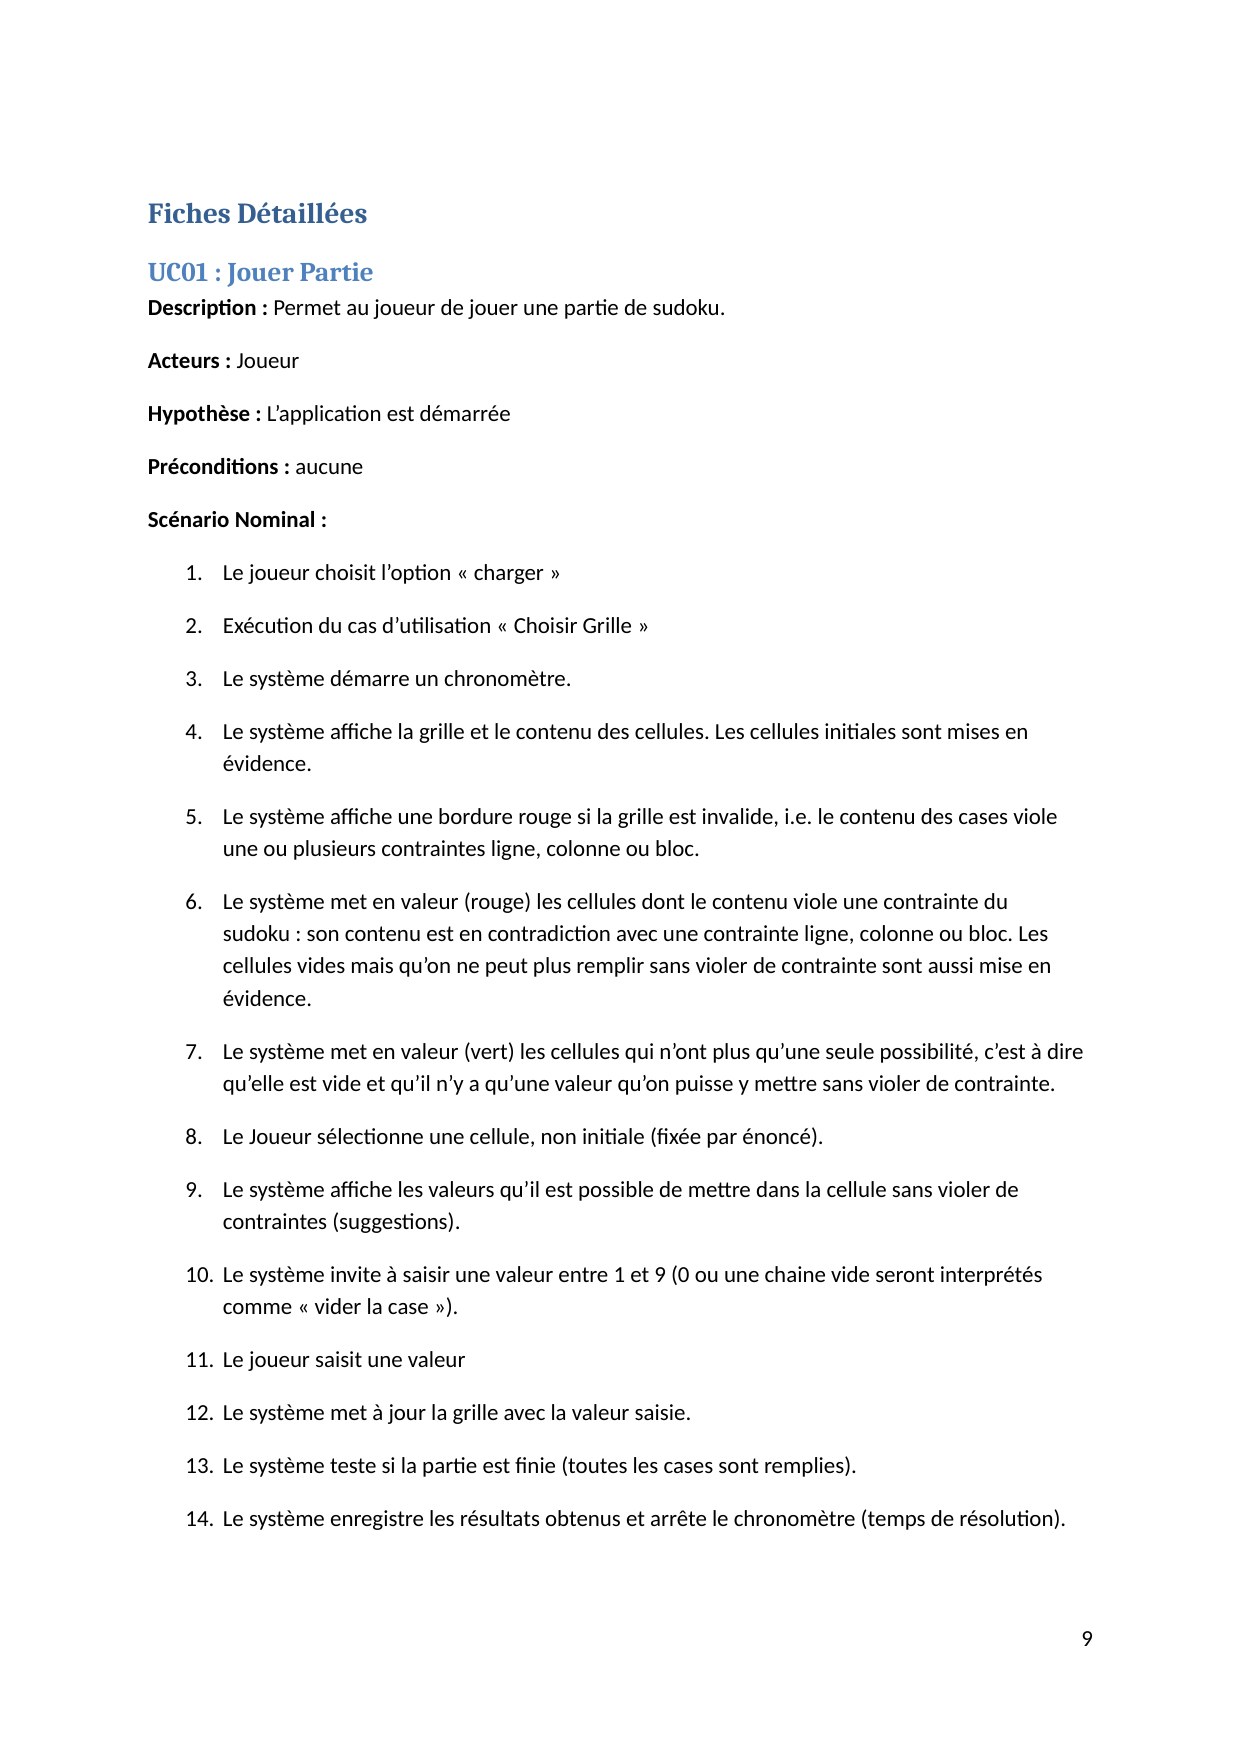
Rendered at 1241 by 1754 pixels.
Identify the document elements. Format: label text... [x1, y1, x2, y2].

text Préconditions : aucune [148, 452, 1093, 480]
list Le système met en valeur (vert) les cellules qui n’ont plus qu’une seule possibilité, c’est à dire qu’elle est vide et qu’il n’y a qu’une valeur qu’on puisse y mettre sans violer de contrainte. [185, 1037, 1093, 1097]
list Le système met en valeur (rouge) les cellules dont le contenu viole une contrainte du sudoku : son contenu est en contradiction avec une contrainte ligne, colonne ou bloc. Les cellules vides mais qu’on ne peut plus remplir sans violer de contrainte sont aussi mise en évidence. [185, 887, 1093, 1012]
list Le système met à jour la grille avec la valeur saisie. [185, 1398, 1093, 1427]
list Le joueur choisit l’option « charger » [185, 558, 1093, 586]
list Le système affiche la grille et le contenu des cellules. Les cellules initiales sont mises en évidence. [185, 717, 1093, 777]
text Hypothèse : L’application est démarrée [148, 399, 1093, 427]
subtitle Fiches Détaillées [148, 198, 1093, 231]
list Exécution du cas d’utilisation « Choisir Grille » [185, 611, 1093, 639]
list Le système affiche une bordure rouge si la grille est invalide, i.e. le contenu des cases viole une ou plusieurs contraintes ligne, colonne ou bloc. [185, 802, 1093, 862]
text Description : Permet au joueur de jouer une partie de sudoku. [148, 293, 1093, 321]
list Le système teste si la partie est finie (toutes les cases sont remplies). [185, 1452, 1093, 1479]
list Le système invite à saisir une valeur entre 1 et 9 (0 ou une chaine vide seront interprétés comme « vider la case »). [185, 1260, 1093, 1321]
list Le système démarre un chronomètre. [185, 664, 1093, 692]
list Le système affiche les valeurs qu’il est possible de mettre dans la cellule sans violer de contraintes (suggestions). [185, 1175, 1093, 1235]
subtitle UC01 : Jouer Partie [148, 257, 1093, 288]
text Scénario Nominal : [148, 505, 1093, 533]
list Le Joueur sélectionne une cellule, non initiale (fixée par énoncé). [185, 1122, 1093, 1150]
list Le joueur saisit une valeur [185, 1346, 1093, 1373]
text Acteurs : Joueur [148, 346, 1093, 374]
list Le système enregistre les résultats obtenus et arrête le chronomètre (temps de résolution). [185, 1504, 1093, 1533]
